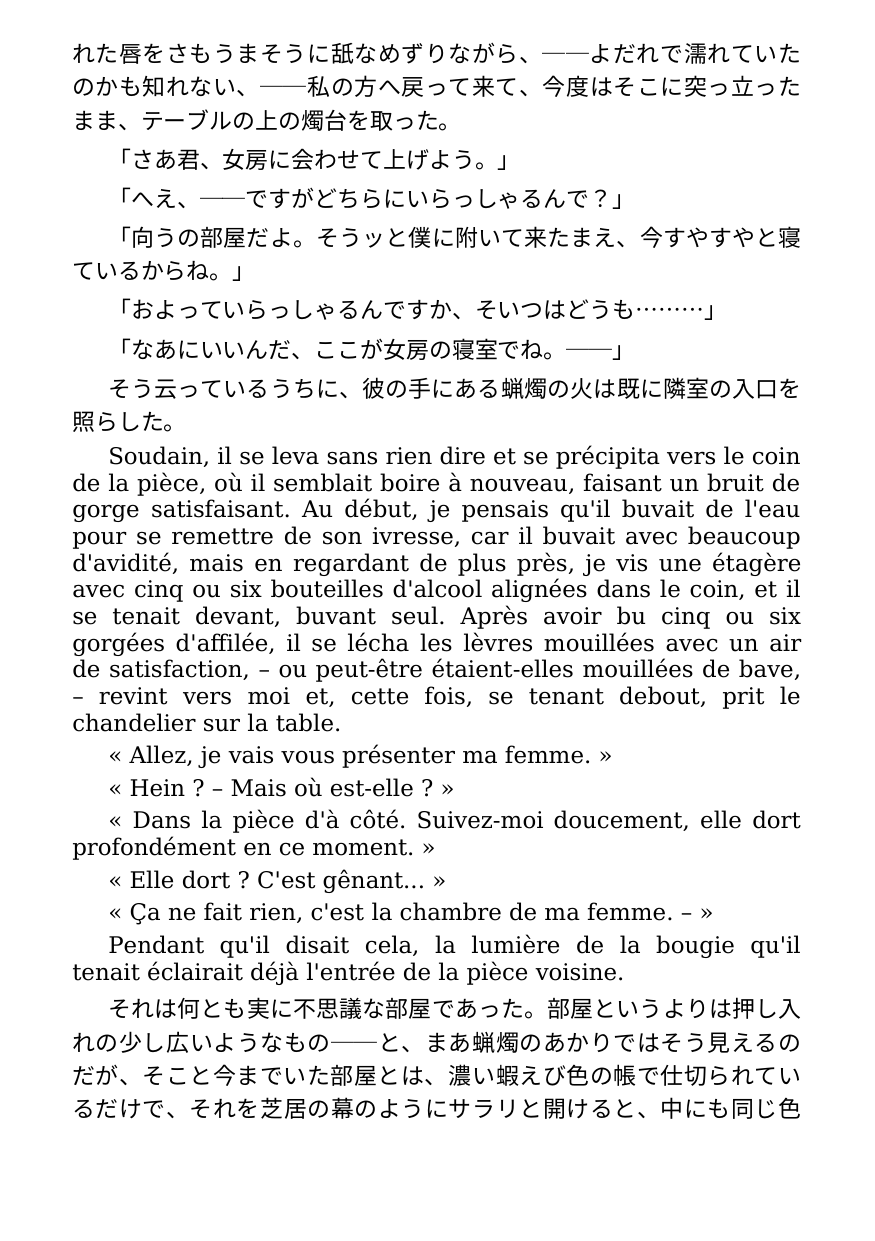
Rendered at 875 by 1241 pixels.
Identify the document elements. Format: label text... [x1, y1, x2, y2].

text そう云っているうちに、彼の手にある蝋燭の火は既に隣室の入口を照らした。 [72, 371, 802, 437]
text 「さあ君、女房に会わせて上げよう。」 [72, 142, 802, 175]
text それは何とも実に不思議な部屋であった。部屋というよりは押し入れの少し広いようなもの──と、まあ蝋燭のあかりではそう見えるのだが、そこと今までいた部屋とは、濃い蝦えび色の帳で仕切られているだけで、それを芝居の幕のようにサラリと開けると、中にも同じ色 [72, 991, 802, 1124]
text 「およっていらっしゃるんですか、そいつはどうも………」 [72, 292, 802, 326]
text 「へえ、──ですがどちらにいらっしゃるんで？」 [72, 181, 802, 214]
text 「向うの部屋だよ。そうッと僕に附いて来たまえ、今すやすやと寝ているからね。」 [72, 220, 802, 286]
text れた唇をさもうまそうに舐なめずりながら、──よだれで濡れていたのかも知れない、──私の方へ戻って来て、今度はそこに突っ立ったまま、テーブルの上の燭台を取った。 [72, 36, 802, 136]
text « Dans la pièce d'à côté. Suivez-moi doucement, elle dort profondément en ce moment. » [72, 808, 802, 861]
text « Allez, je vais vous présenter ma femme. » [72, 742, 802, 769]
text « Elle dort ? C'est gênant... » [72, 867, 802, 893]
text « Ça ne fait rien, c'est la chambre de ma femme. – » [72, 899, 802, 926]
text Soudain, il se leva sans rien dire et se précipita vers le coin de la pièce, où il semblait boire à nouveau, faisant un bruit de gorge satisfaisant. Au début, je pensais qu'il buvait de l'eau pour se remettre de son ivresse, car il buvait avec beaucoup d'avidité, mais en regardant de plus près, je vis une étagère avec cinq ou six bouteilles d'alcool alignées dans le coin, et il se tenait devant, buvant seul. Après avoir bu cinq ou six gorgées d'affilée, il se lécha les lèvres mouillées avec un air de satisfaction, – ou peut-être étaient-elles mouillées de bave, – revint vers moi et, cette fois, se tenant debout, prit le chandelier sur la table. [72, 443, 802, 736]
text Pendant qu'il disait cela, la lumière de la bougie qu'il tenait éclairait déjà l'entrée de la pièce voisine. [72, 932, 802, 985]
text 「なあにいいんだ、ここが女房の寝室でね。──」 [72, 332, 802, 365]
text « Hein ? – Mais où est-elle ? » [72, 775, 802, 802]
